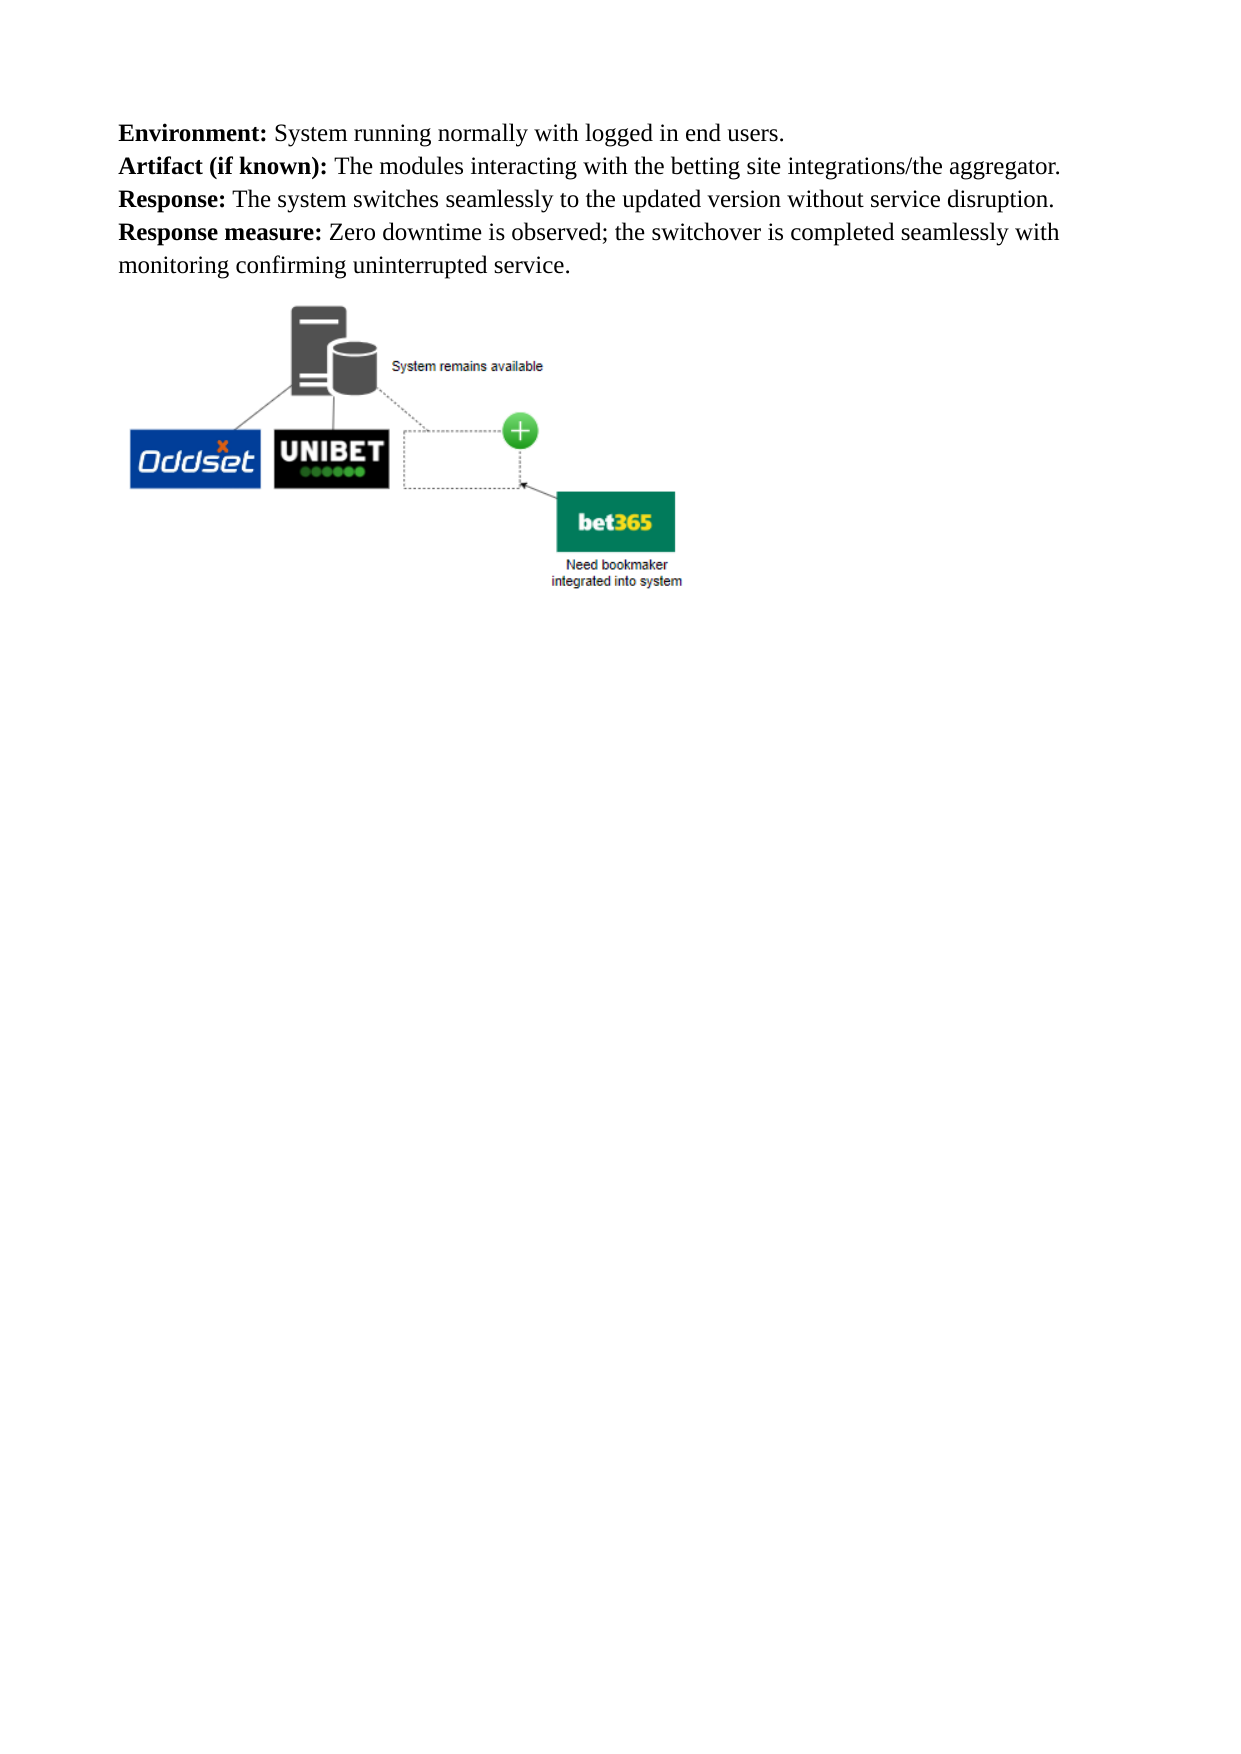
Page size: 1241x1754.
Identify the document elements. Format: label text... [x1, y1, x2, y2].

text Environment: System running normally with logged in end users. Artifact (if known): The modules interacting with the betting site integrations/the aggregator. Response: The system switches seamlessly to the updated version without service disruption. Response measure: Zero downtime is observed; the switchover is completed seamlessly with monitoring confirming uninterrupted service. [118, 118, 1122, 279]
picture [118, 297, 689, 596]
